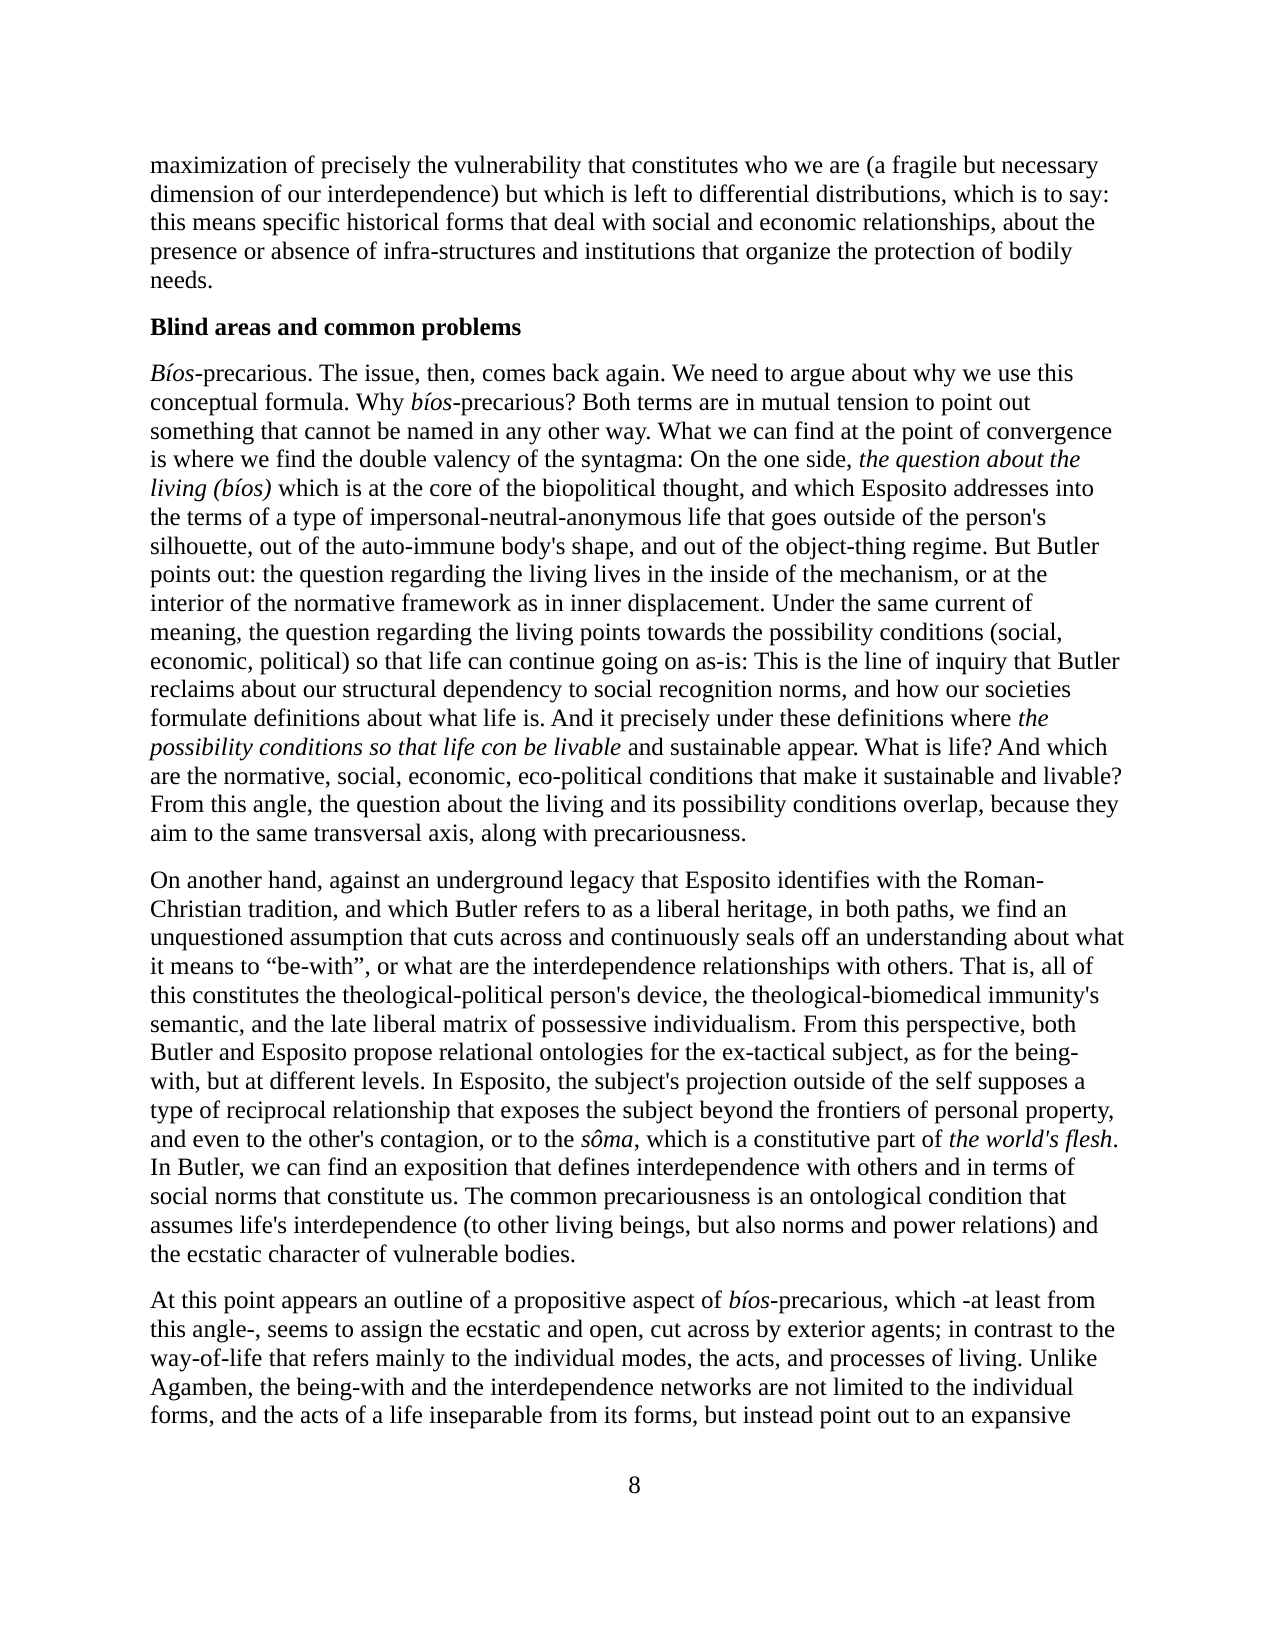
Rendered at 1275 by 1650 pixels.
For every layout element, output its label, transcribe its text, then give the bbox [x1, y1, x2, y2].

text Blind areas and common problems [150, 312, 1125, 340]
text At this point appears an outline of a propositive aspect of bíos-precarious, which -at least from this angle-, seems to assign the ecstatic and open, cut across by exterior agents; in contrast to the way-of-life that refers mainly to the individual modes, the acts, and processes of living. Unlike Agamben, the being-with and the interdependence networks are not limited to the individual forms, and the acts of a life inseparable from its forms, but instead point out to an expansive [150, 1285, 1125, 1429]
text On another hand, against an underground legacy that Esposito identifies with the Roman-Christian tradition, and which Butler refers to as a liberal heritage, in both paths, we find an unquestioned assumption that cuts across and continuously seals off an understanding about what it means to “be-with”, or what are the interdependence relationships with others. That is, all of this constitutes the theological-political person's device, the theological-biomedical immunity's semantic, and the late liberal matrix of possessive individualism. From this perspective, both Butler and Esposito propose relational ontologies for the ex-tactical subject, as for the being-with, but at different levels. In Esposito, the subject's projection outside of the self supposes a type of reciprocal relationship that exposes the subject beyond the frontiers of personal property, and even to the other's contagion, or to the sôma, which is a constitutive part of the world's flesh. In Butler, we can find an exposition that defines interdependence with others and in terms of social norms that constitute us. The common precariousness is an ontological condition that assumes life's interdependence (to other living beings, but also norms and power relations) and the ecstatic character of vulnerable bodies. [150, 865, 1125, 1267]
text maximization of precisely the vulnerability that constitutes who we are (a fragile but necessary dimension of our interdependence) but which is left to differential distributions, which is to say: this means specific historical forms that deal with social and economic relationships, about the presence or absence of infra-structures and institutions that organize the protection of bodily needs. [150, 150, 1125, 294]
text Bíos-precarious. The issue, then, comes back again. We need to argue about why we use this conceptual formula. Why bíos-precarious? Both terms are in mutual tension to point out something that cannot be named in any other way. What we can find at the point of convergence is where we find the double valency of the syntagma: On the one side, the question about the living (bíos) which is at the core of the biopolitical thought, and which Esposito addresses into the terms of a type of impersonal-neutral-anonymous life that goes outside of the person's silhouette, out of the auto-immune body's shape, and out of the object-thing regime. But Butler points out: the question regarding the living lives in the inside of the mechanism, or at the interior of the normative framework as in inner displacement. Under the same current of meaning, the question regarding the living points towards the possibility conditions (social, economic, political) so that life can continue going on as-is: This is the line of inquiry that Butler reclaims about our structural dependency to social recognition norms, and how our societies formulate definitions about what life is. And it precisely under these definitions where the possibility conditions so that life con be livable and sustainable appear. What is life? And which are the normative, social, economic, eco-political conditions that make it sustainable and livable? From this angle, the question about the living and its possibility conditions overlap, because they aim to the same transversal axis, along with precariousness. [150, 358, 1125, 847]
